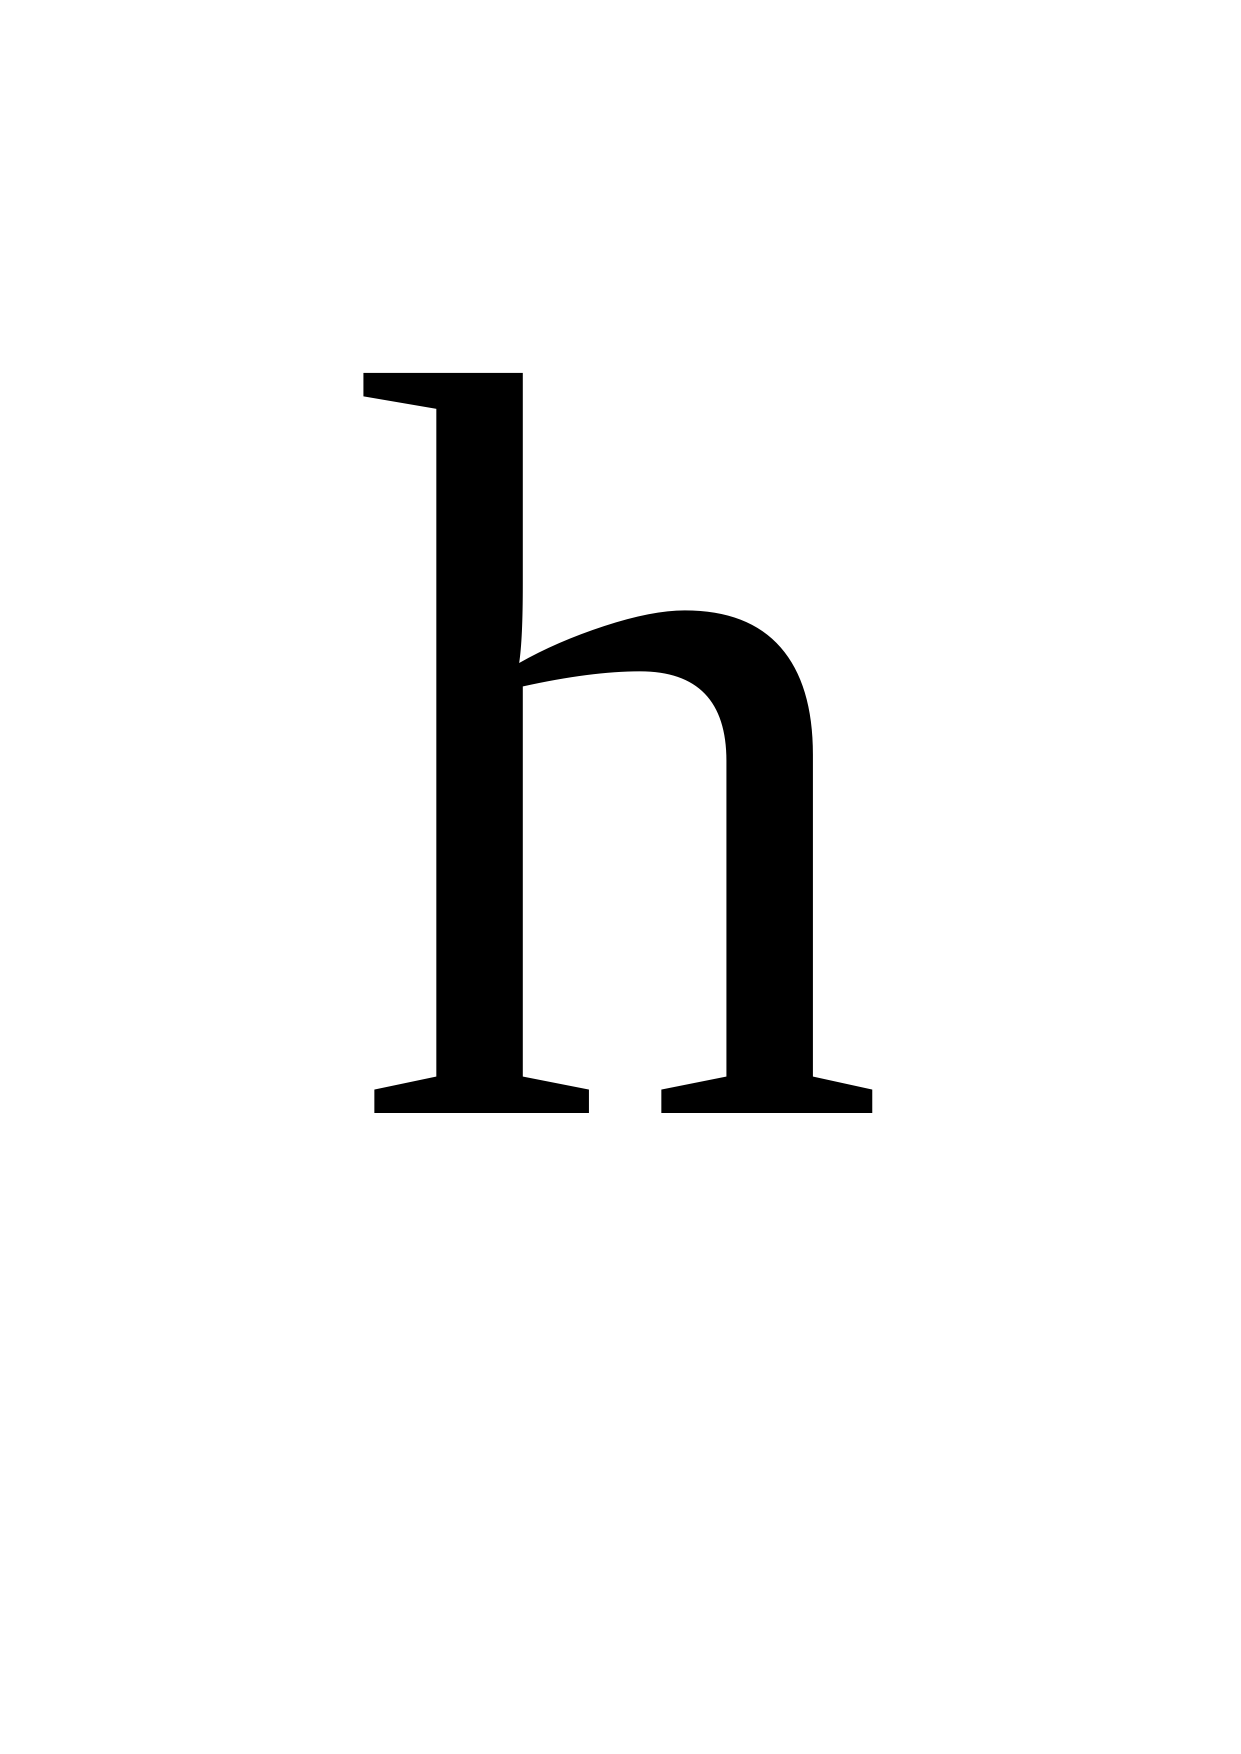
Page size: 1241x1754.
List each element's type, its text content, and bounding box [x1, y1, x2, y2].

text h [118, 118, 1122, 1345]
